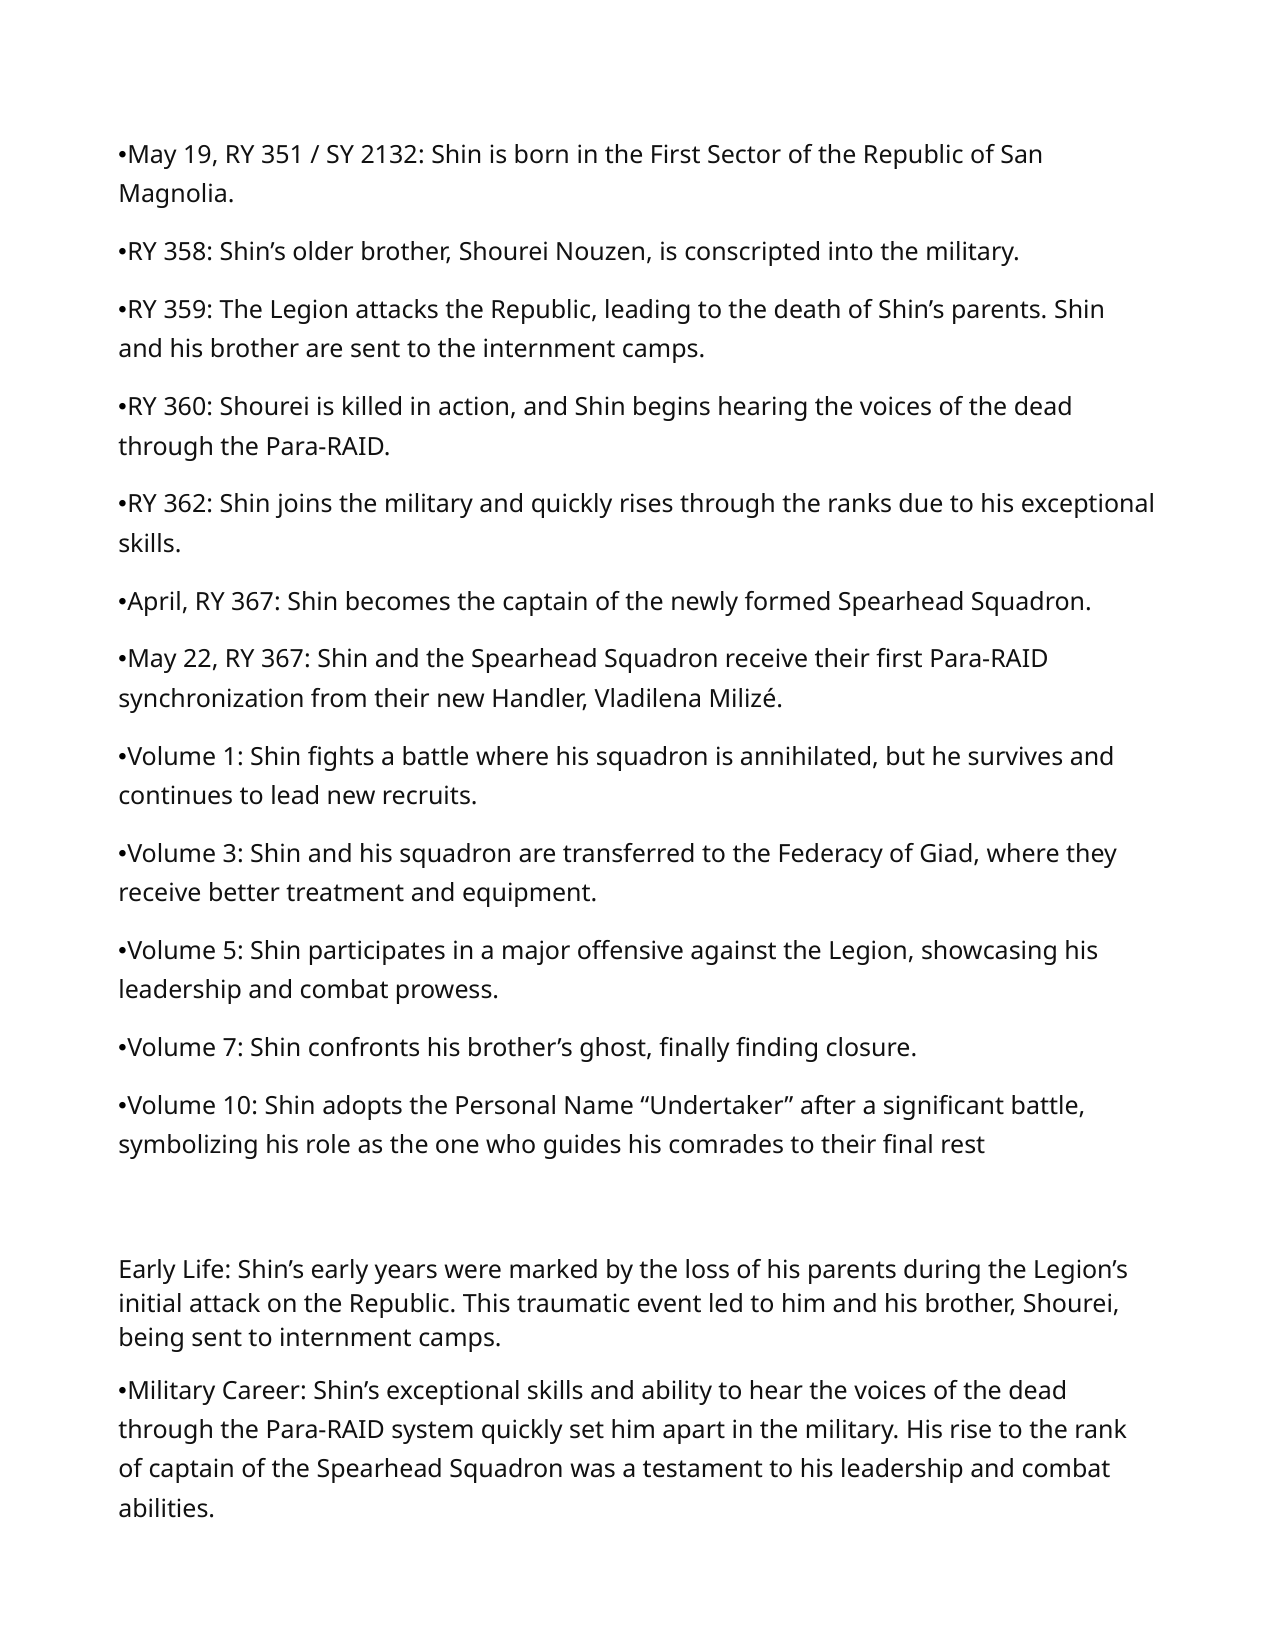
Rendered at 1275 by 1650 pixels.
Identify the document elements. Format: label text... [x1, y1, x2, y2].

list RY 360: Shourei is killed in action, and Shin begins hearing the voices of the dead through the Para-RAID. [118, 389, 1157, 462]
list Volume 7: Shin confronts his brother’s ghost, finally finding closure. [118, 1029, 1157, 1063]
list Volume 3: Shin and his squadron are transferred to the Federacy of Giad, where they receive better treatment and equipment. [118, 835, 1157, 908]
list RY 358: Shin’s older brother, Shourei Nouzen, is conscripted into the military. [118, 234, 1157, 268]
text Early Life: Shin’s early years were marked by the loss of his parents during the Legion’s initial attack on the Republic. This traumatic event led to him and his brother, Shourei, being sent to internment camps. [118, 1166, 1157, 1354]
list Volume 1: Shin fights a battle where his squadron is annihilated, but he survives and continues to lead new recruits. [118, 738, 1157, 811]
list Military Career: Shin’s exceptional skills and ability to hear the voices of the dead through the Para-RAID system quickly set him apart in the military. His rise to the rank of captain of the Spearhead Squadron was a testament to his leadership and combat abilities. [118, 1373, 1157, 1524]
list May 19, RY 351 / SY 2132: Shin is born in the First Sector of the Republic of San Magnolia. [118, 137, 1157, 210]
list Volume 5: Shin participates in a major offensive against the Legion, showcasing his leadership and combat prowess. [118, 932, 1157, 1006]
list Volume 10: Shin adopts the Personal Name “Undertaker” after a significant battle, symbolizing his role as the one who guides his comrades to their final rest [118, 1087, 1157, 1161]
list April, RY 367: Shin becomes the captain of the newly formed Spearhead Squadron. [118, 583, 1157, 617]
list May 22, RY 367: Shin and the Spearhead Squadron receive their first Para-RAID synchronization from their new Handler, Vladilena Milizé. [118, 641, 1157, 714]
list RY 359: The Legion attacks the Republic, leading to the death of Shin’s parents. Shin and his brother are sent to the internment camps. [118, 292, 1157, 365]
list RY 362: Shin joins the military and quickly rises through the ranks due to his exceptional skills. [118, 486, 1157, 559]
